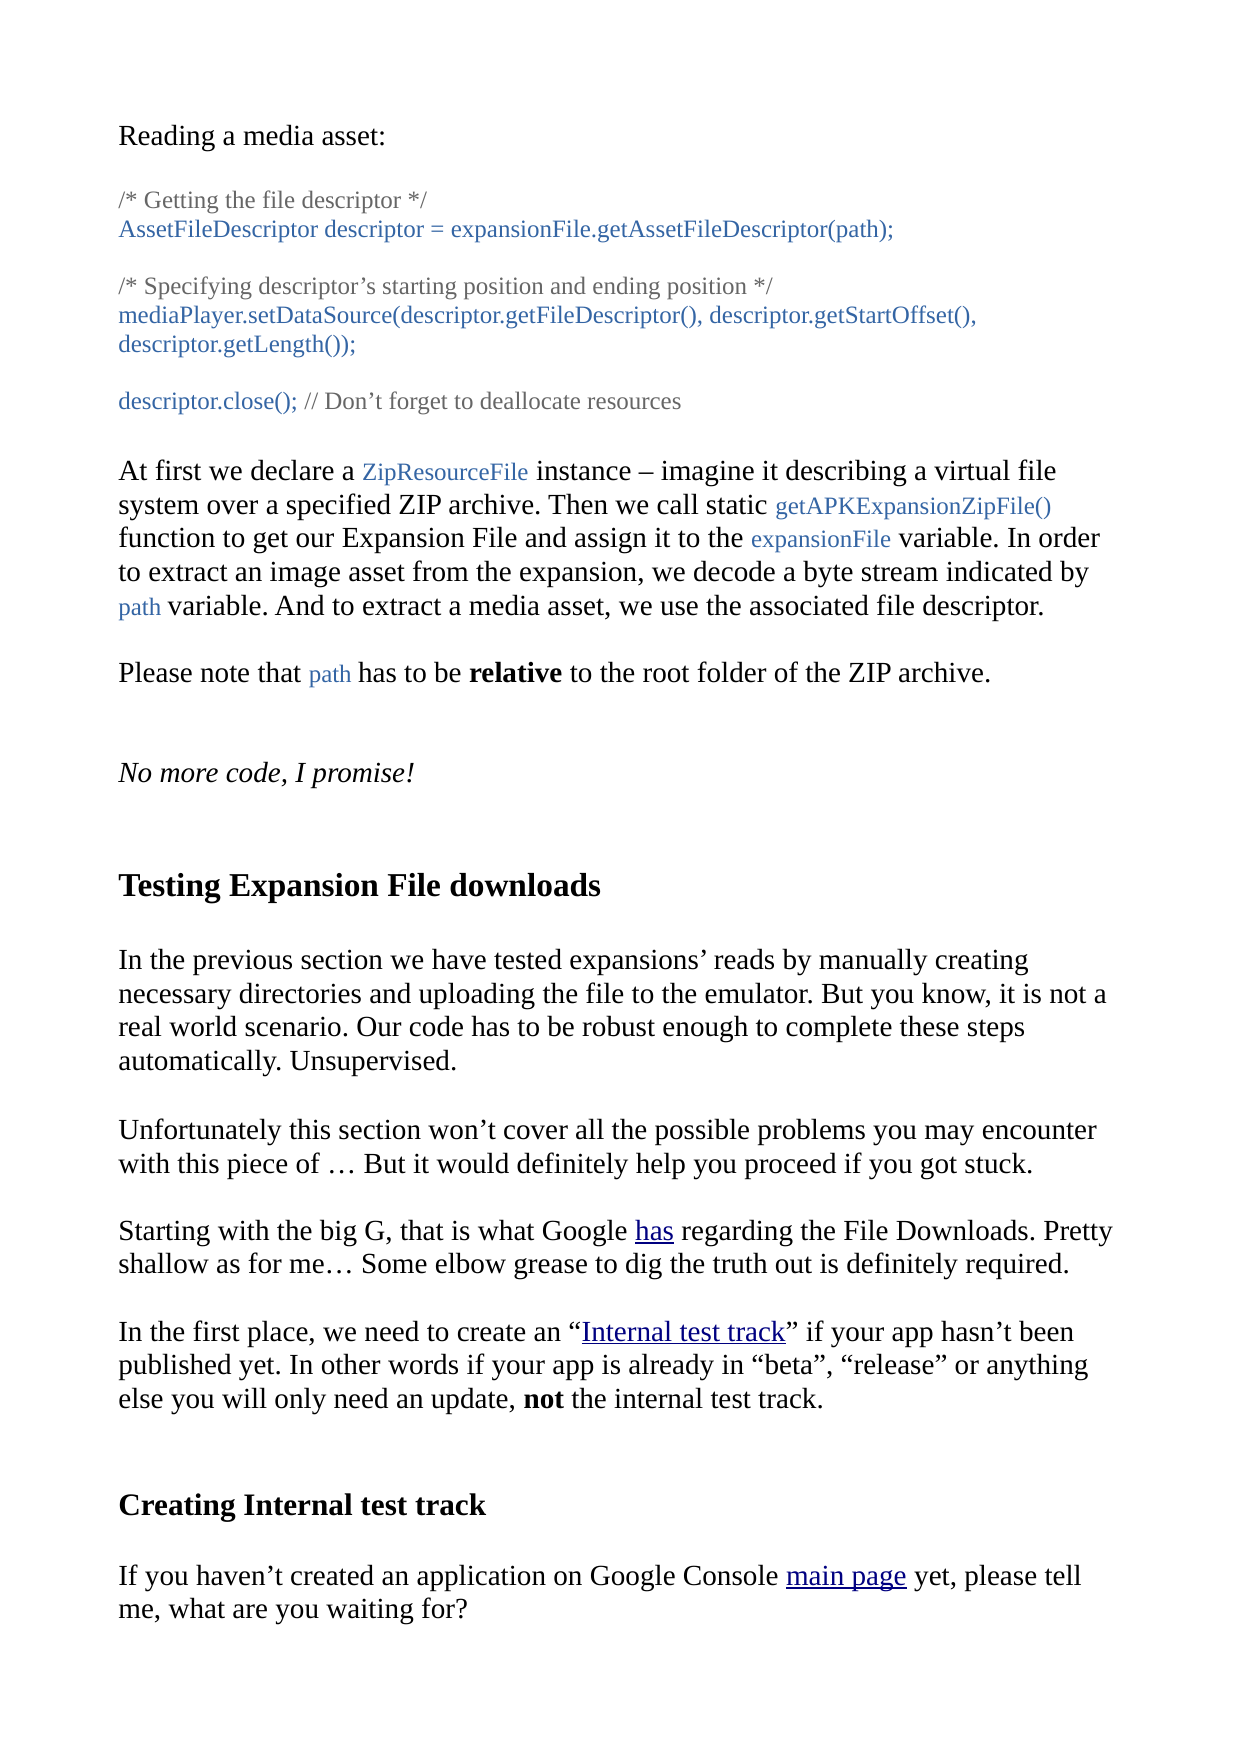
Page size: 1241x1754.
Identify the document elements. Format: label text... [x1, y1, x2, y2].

text In the first place, we need to create an “Internal test track” if your app hasn’t been published yet. In other words if your app is already in “beta”, “release” or anything else you will only need an update, not the internal test track. [118, 1314, 1122, 1414]
text If you haven’t created an application on Google Console main page yet, please tell me, what are you waiting for? [118, 1558, 1122, 1625]
text Starting with the big G, that is what Google has regarding the File Downloads. Pretty shallow as for me… Some elbow grease to dig the truth out is definitely required. [118, 1213, 1122, 1280]
text At first we declare a ZipResourceFile instance – imagine it describing a virtual file system over a specified ZIP archive. Then we call static getAPKExpansionZipFile() function to get our Expansion File and assign it to the expansionFile variable. In order to extract an image asset from the expansion, we decode a byte stream indicated by path variable. And to extract a media asset, we use the associated file descriptor. [118, 453, 1122, 621]
text Please note that path has to be relative to the root folder of the ZIP archive. [118, 655, 1122, 688]
text In the previous section we have tested expansions’ reads by manually creating necessary directories and uploading the file to the emulator. But you know, it is not a real world scenario. Our code has to be robust enough to complete these steps automatically. Unsupervised. [118, 942, 1122, 1076]
text AssetFileDescriptor descriptor = expansionFile.getAssetFileDescriptor(path); [118, 214, 1122, 243]
text descriptor.close(); // Don’t forget to deallocate resources [118, 386, 1122, 415]
text Testing Expansion File downloads [118, 866, 1122, 904]
text mediaPlayer.setDataSource(descriptor.getFileDescriptor(), descriptor.getStartOffset(), descriptor.getLength()); [118, 300, 1122, 386]
text Unfortunately this section won’t cover all the possible problems you may encounter with this piece of … But it would definitely help you proceed if you got stuck. [118, 1112, 1122, 1179]
text /* Getting the file descriptor */ [118, 185, 1122, 214]
text Creating Internal test track [118, 1486, 1122, 1522]
text Reading a media asset: [118, 118, 1122, 152]
text /* Specifying descriptor’s starting position and ending position */ [118, 271, 1122, 300]
text No more code, I promise! [118, 755, 1122, 789]
